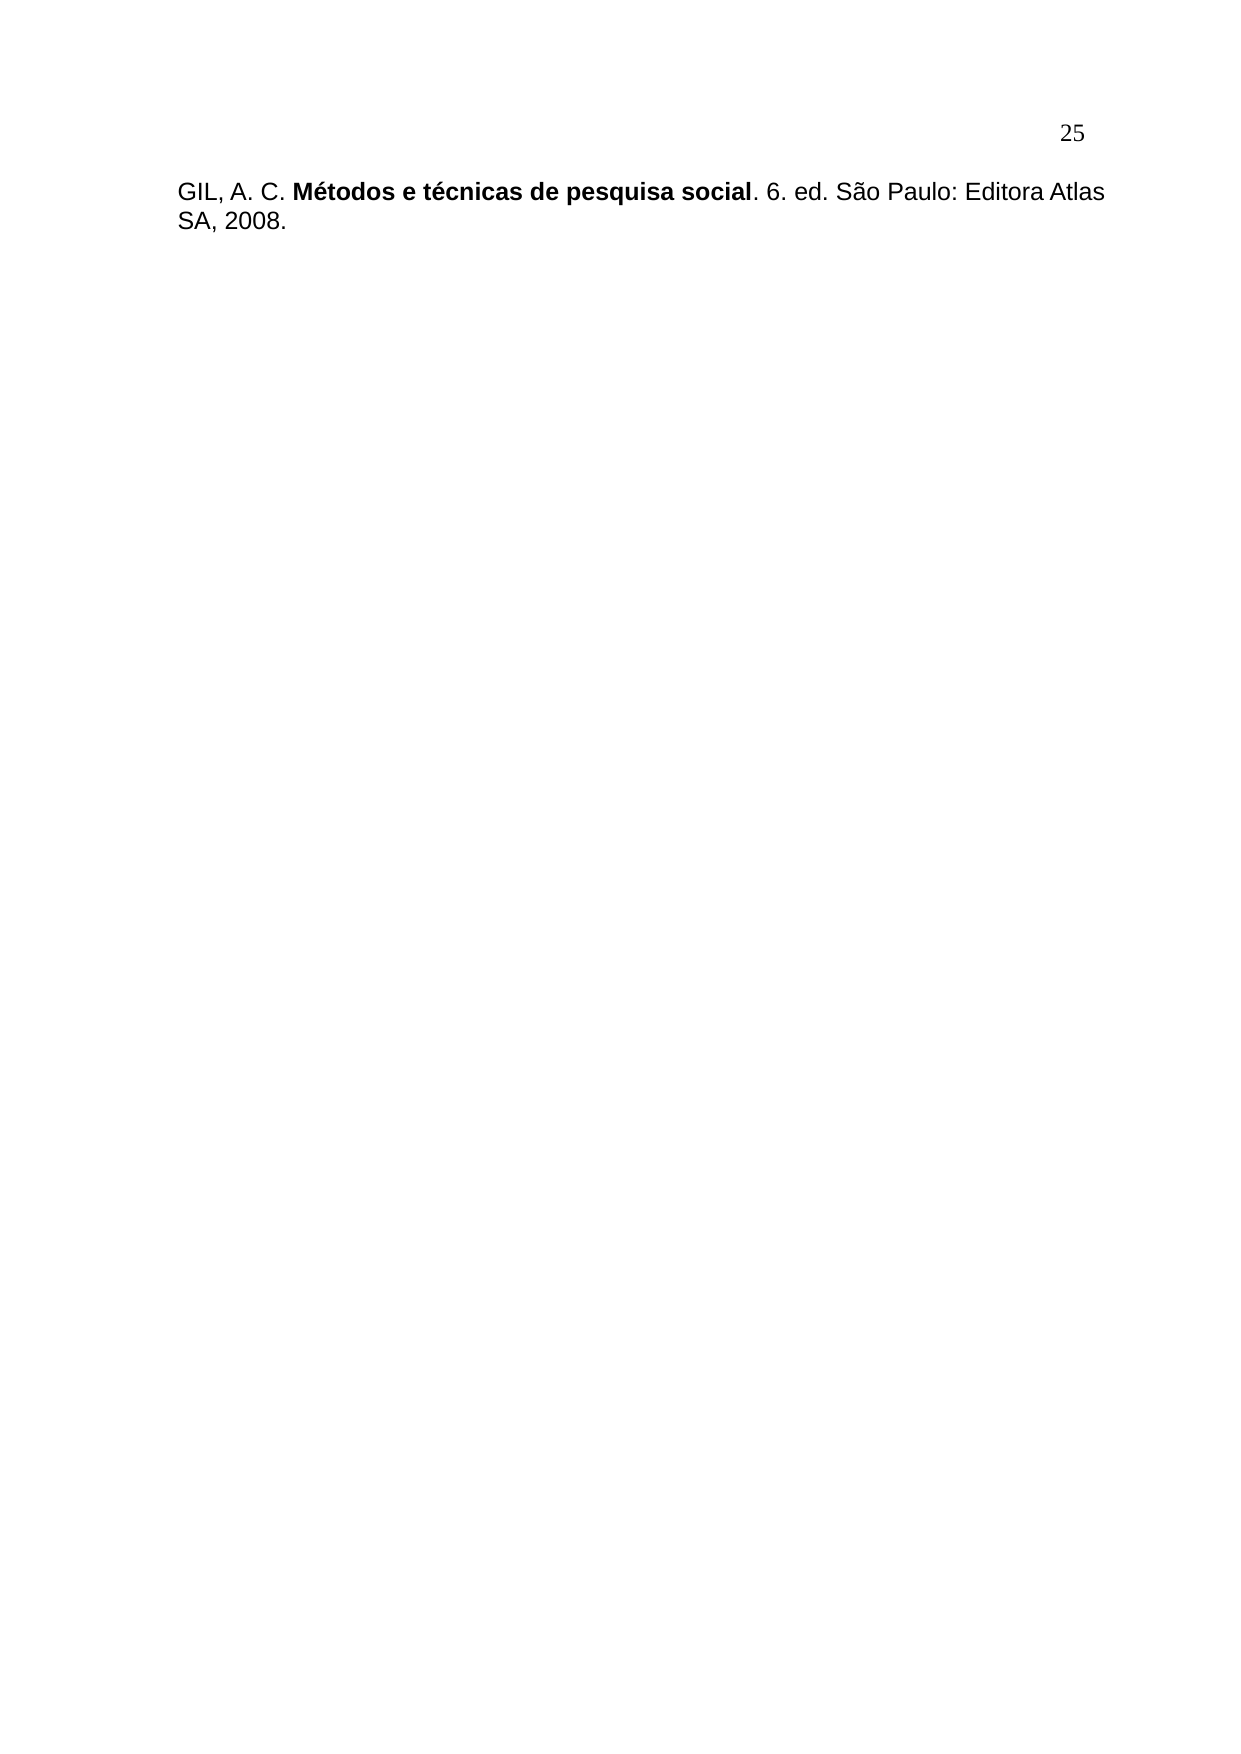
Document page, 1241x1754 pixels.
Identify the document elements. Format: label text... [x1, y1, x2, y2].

text GIL, A. C. Métodos e técnicas de pesquisa social. 6. ed. São Paulo: Editora Atlas SA, 2008. [177, 177, 1122, 235]
